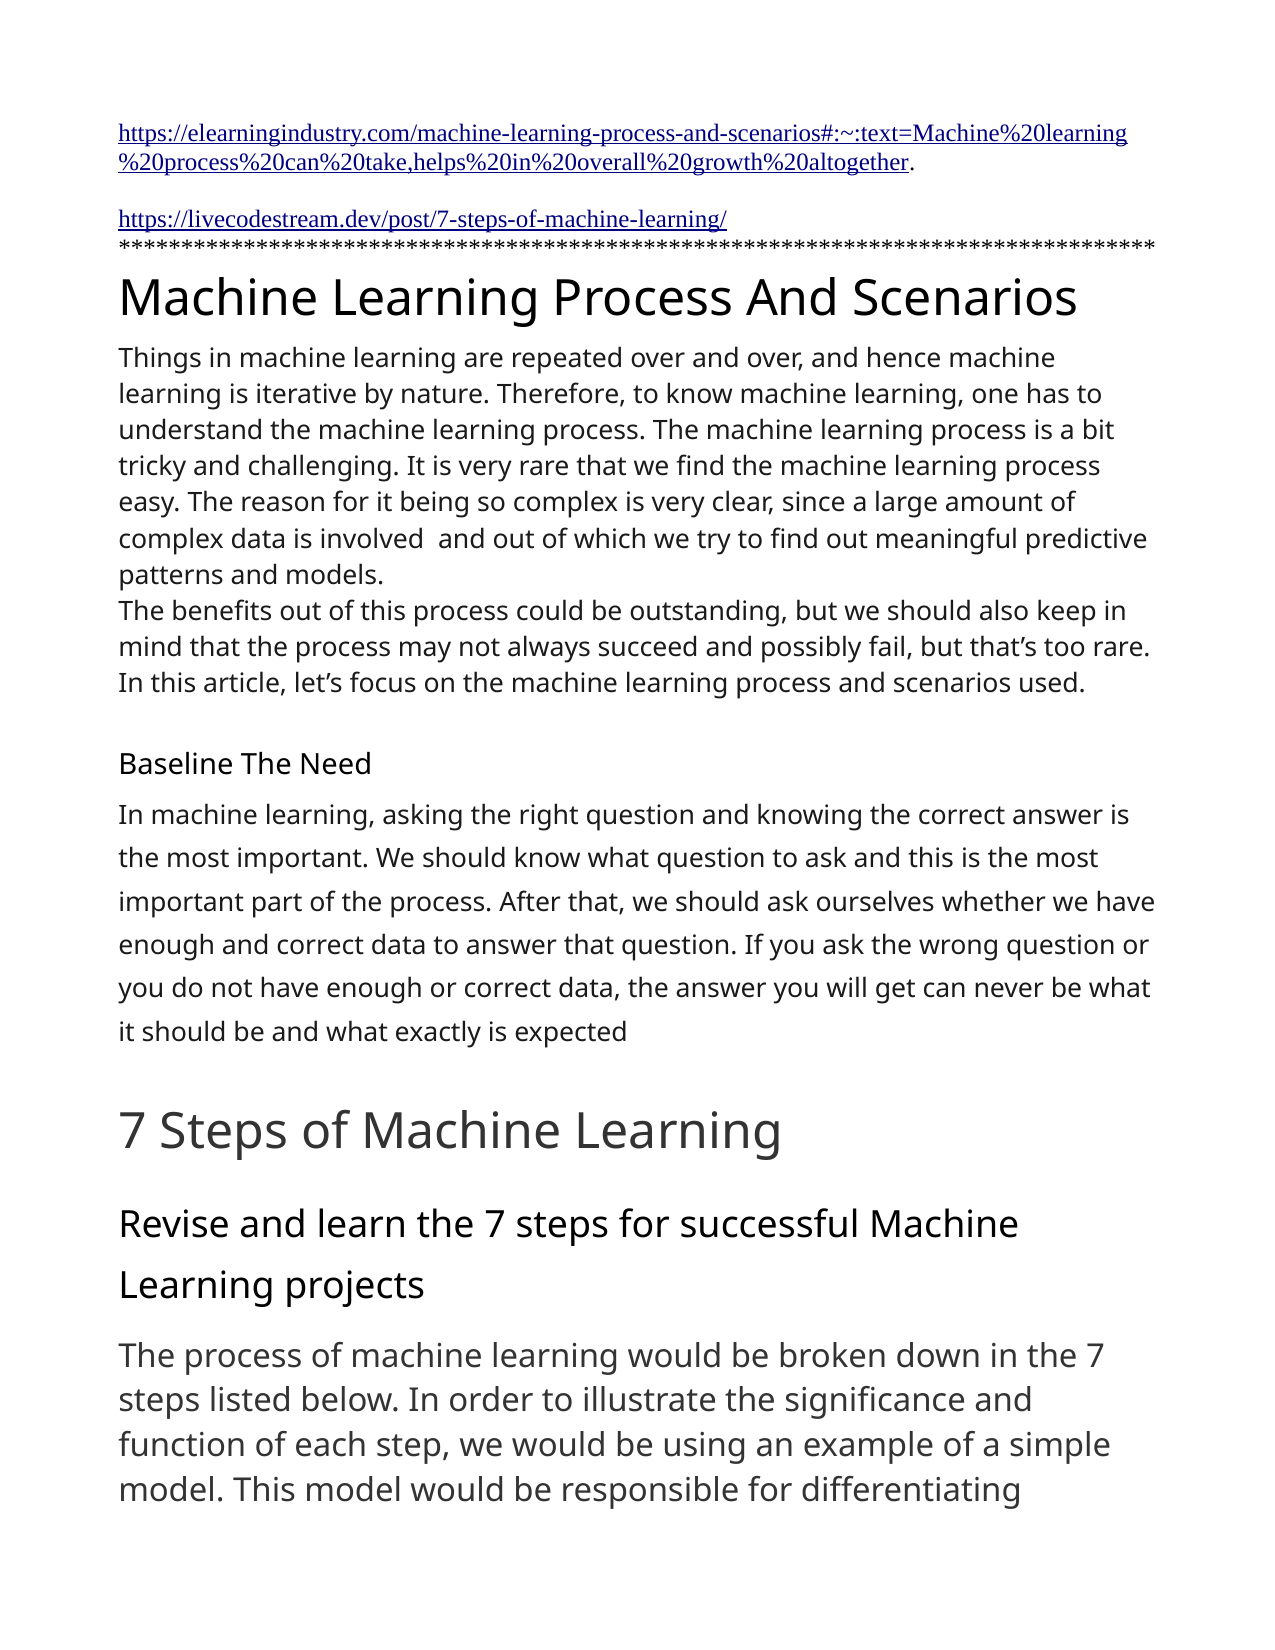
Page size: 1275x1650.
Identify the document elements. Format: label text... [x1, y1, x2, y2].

subtitle Revise and learn the 7 steps for successful Machine Learning projects [118, 1197, 1157, 1309]
text https://livecodestream.dev/post/7-steps-of-machine-learning/ [118, 204, 1157, 233]
subtitle 7 Steps of Machine Learning [118, 1095, 1157, 1163]
text The benefits out of this process could be outstanding, but we should also keep in mind that the process may not always succeed and possibly fail, but that’s too rare. In this article, let’s focus on the machine learning process and scenarios used. [118, 592, 1157, 700]
subtitle Machine Learning Process And Scenarios [118, 262, 1157, 330]
text https://elearningindustry.com/machine-learning-process-and-scenarios#:~:text=Machine%20learning%20process%20can%20take,helps%20in%20overall%20growth%20altogether. [118, 118, 1157, 176]
text Things in machine learning are repeated over and over, and hence machine learning is iterative by nature. Therefore, to know machine learning, one has to understand the machine learning process. The machine learning process is a bit tricky and challenging. It is very rare that we find the machine learning process easy. The reason for it being so complex is very clear, since a large amount of complex data is involved and out of which we try to find out meaningful predictive patterns and models. [118, 339, 1157, 592]
text The process of machine learning would be broken down in the 7 steps listed below. In order to illustrate the significance and function of each step, we would be using an example of a simple model. This model would be responsible for differentiating [118, 1332, 1157, 1511]
text In machine learning, asking the right question and knowing the correct answer is the most important. We should know what question to ask and this is the most important part of the process. After that, we should ask ourselves whether we have enough and correct data to answer that question. If you ask the wrong question or you do not have enough or correct data, the answer you will get can never be what it should be and what exactly is expected [118, 796, 1157, 1049]
subtitle Baseline The Need [118, 744, 1157, 783]
text *********************************************************************************** [118, 233, 1157, 262]
